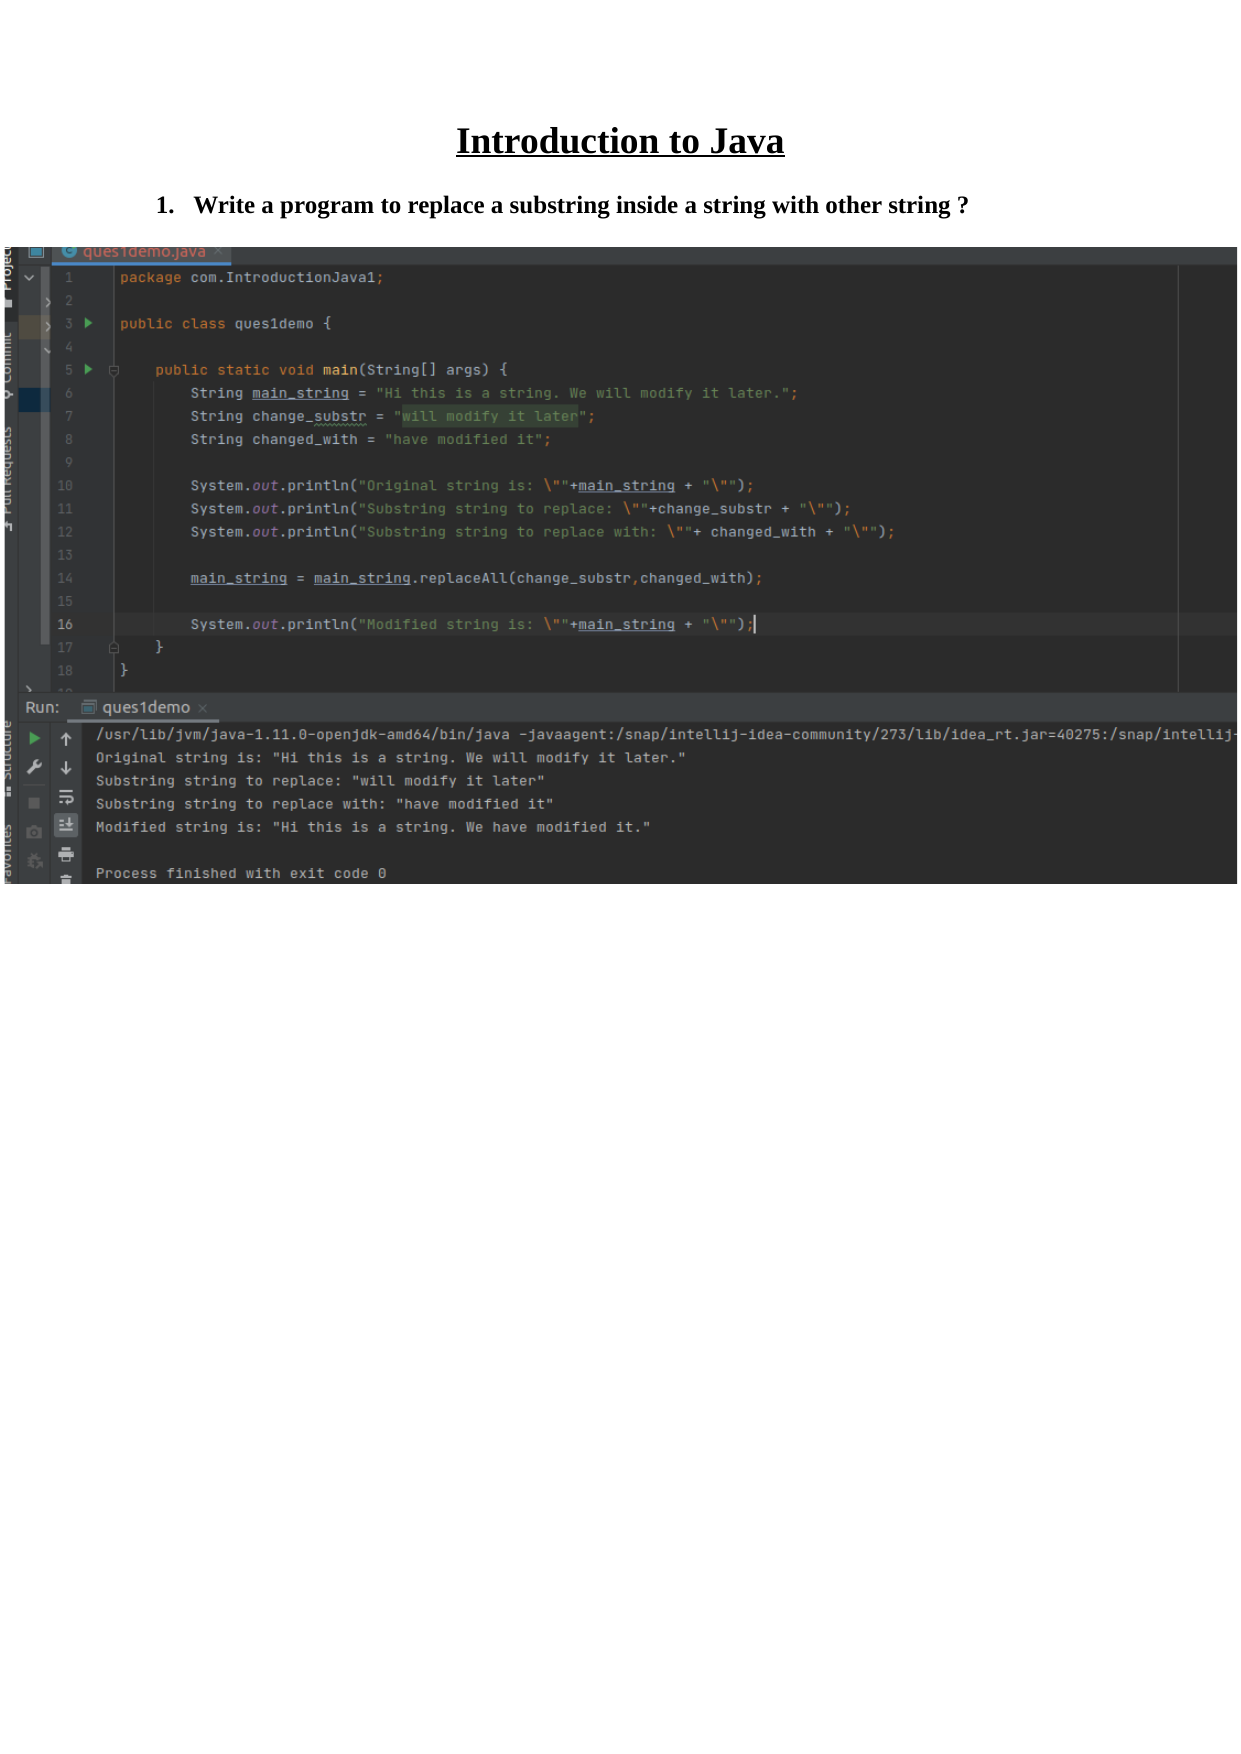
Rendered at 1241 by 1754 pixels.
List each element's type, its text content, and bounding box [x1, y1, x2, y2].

list Write a program to replace a substring inside a string with other string ? [156, 190, 1122, 219]
picture [4, 247, 1238, 884]
text Introduction to Java [118, 118, 1122, 161]
